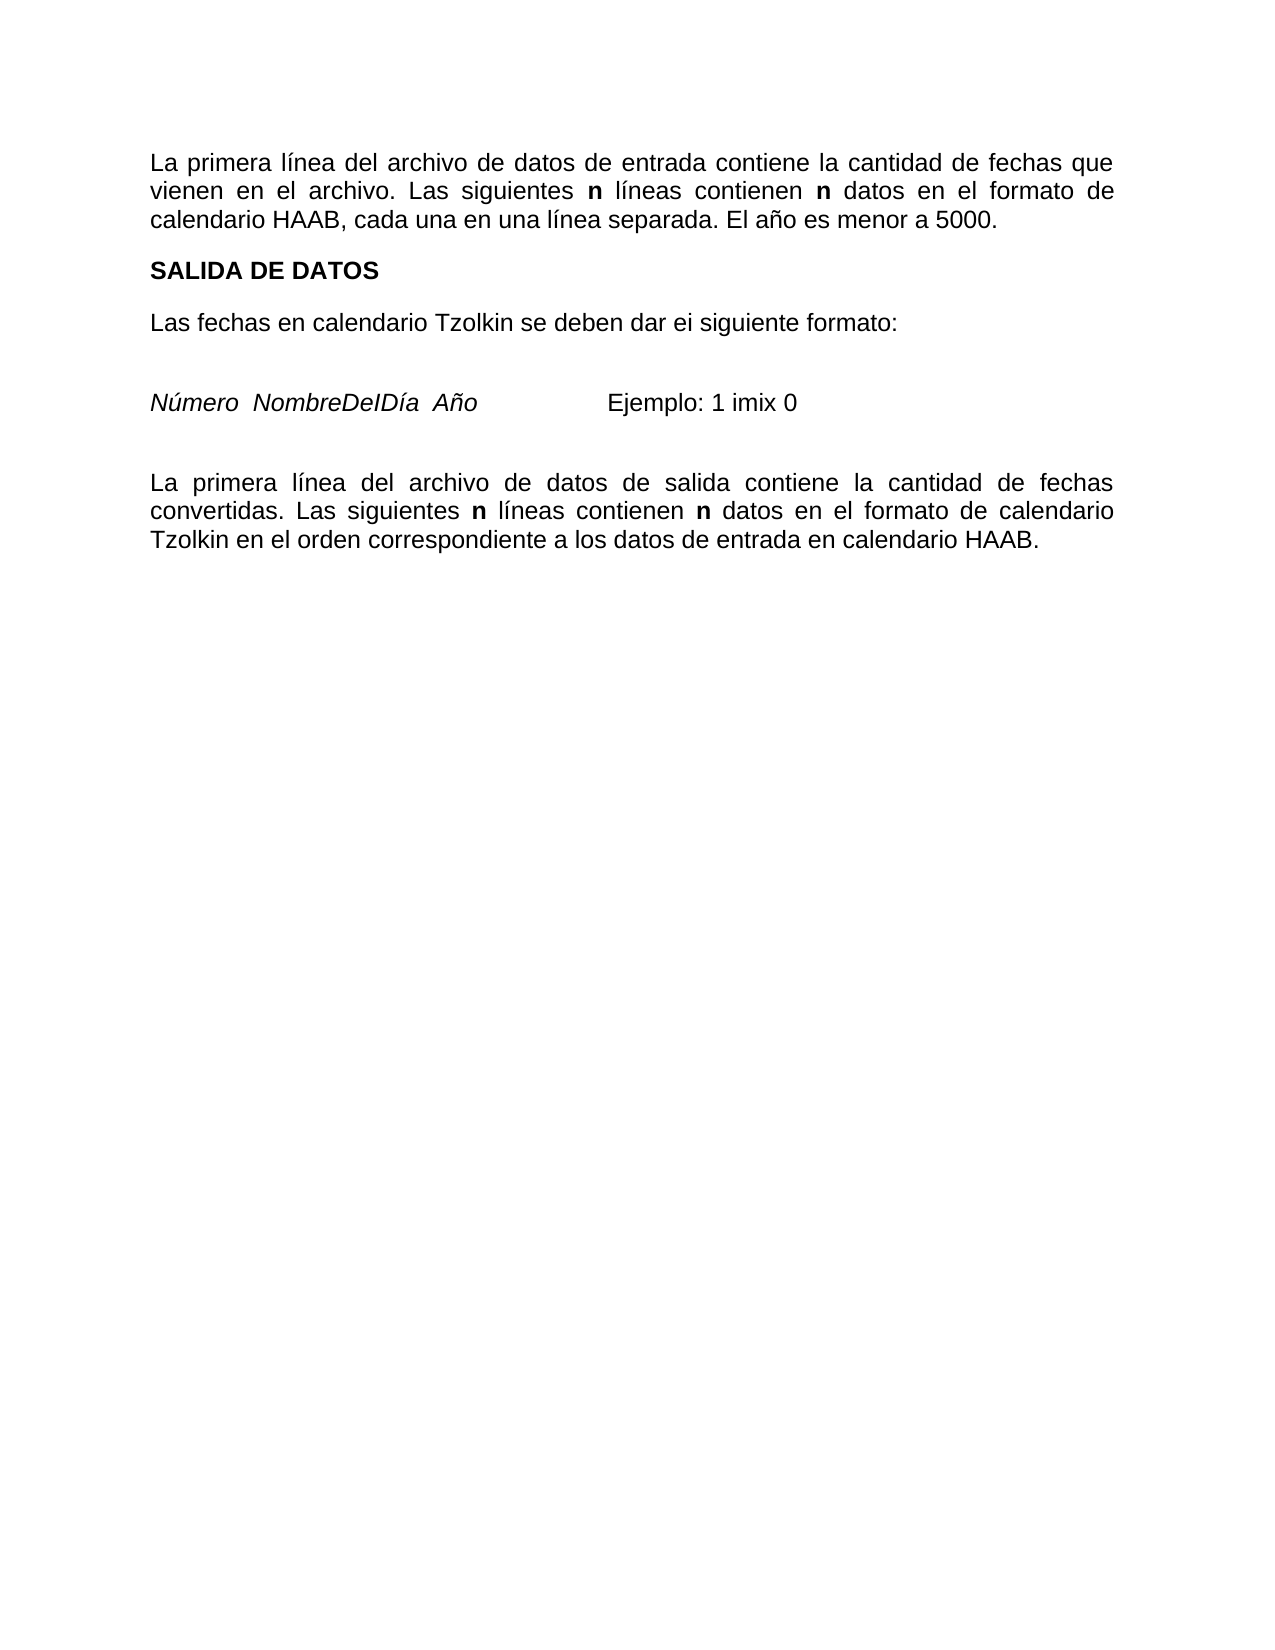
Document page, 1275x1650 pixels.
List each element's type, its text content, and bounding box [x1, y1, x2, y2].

text Número NombreDeIDía Año Ejemplo: 1 imix 0 [150, 388, 1115, 416]
text La primera línea del archivo de datos de salida contiene la cantidad de fechas convertidas. Las siguientes n líneas contienen n datos en el formato de calendario Tzolkin en el orden correspondiente a los datos de entrada en calendario HAAB. [150, 468, 1115, 554]
text La primera línea del archivo de datos de entrada contiene la cantidad de fechas que vienen en el archivo. Las siguientes n líneas contienen n datos en el formato de calendario HAAB, cada una en una línea separada. El año es menor a 5000. [150, 148, 1115, 234]
text Las fechas en calendario Tzolkin se deben dar ei siguiente formato: [150, 308, 1115, 336]
text SALIDA DE DATOS [150, 256, 1115, 285]
